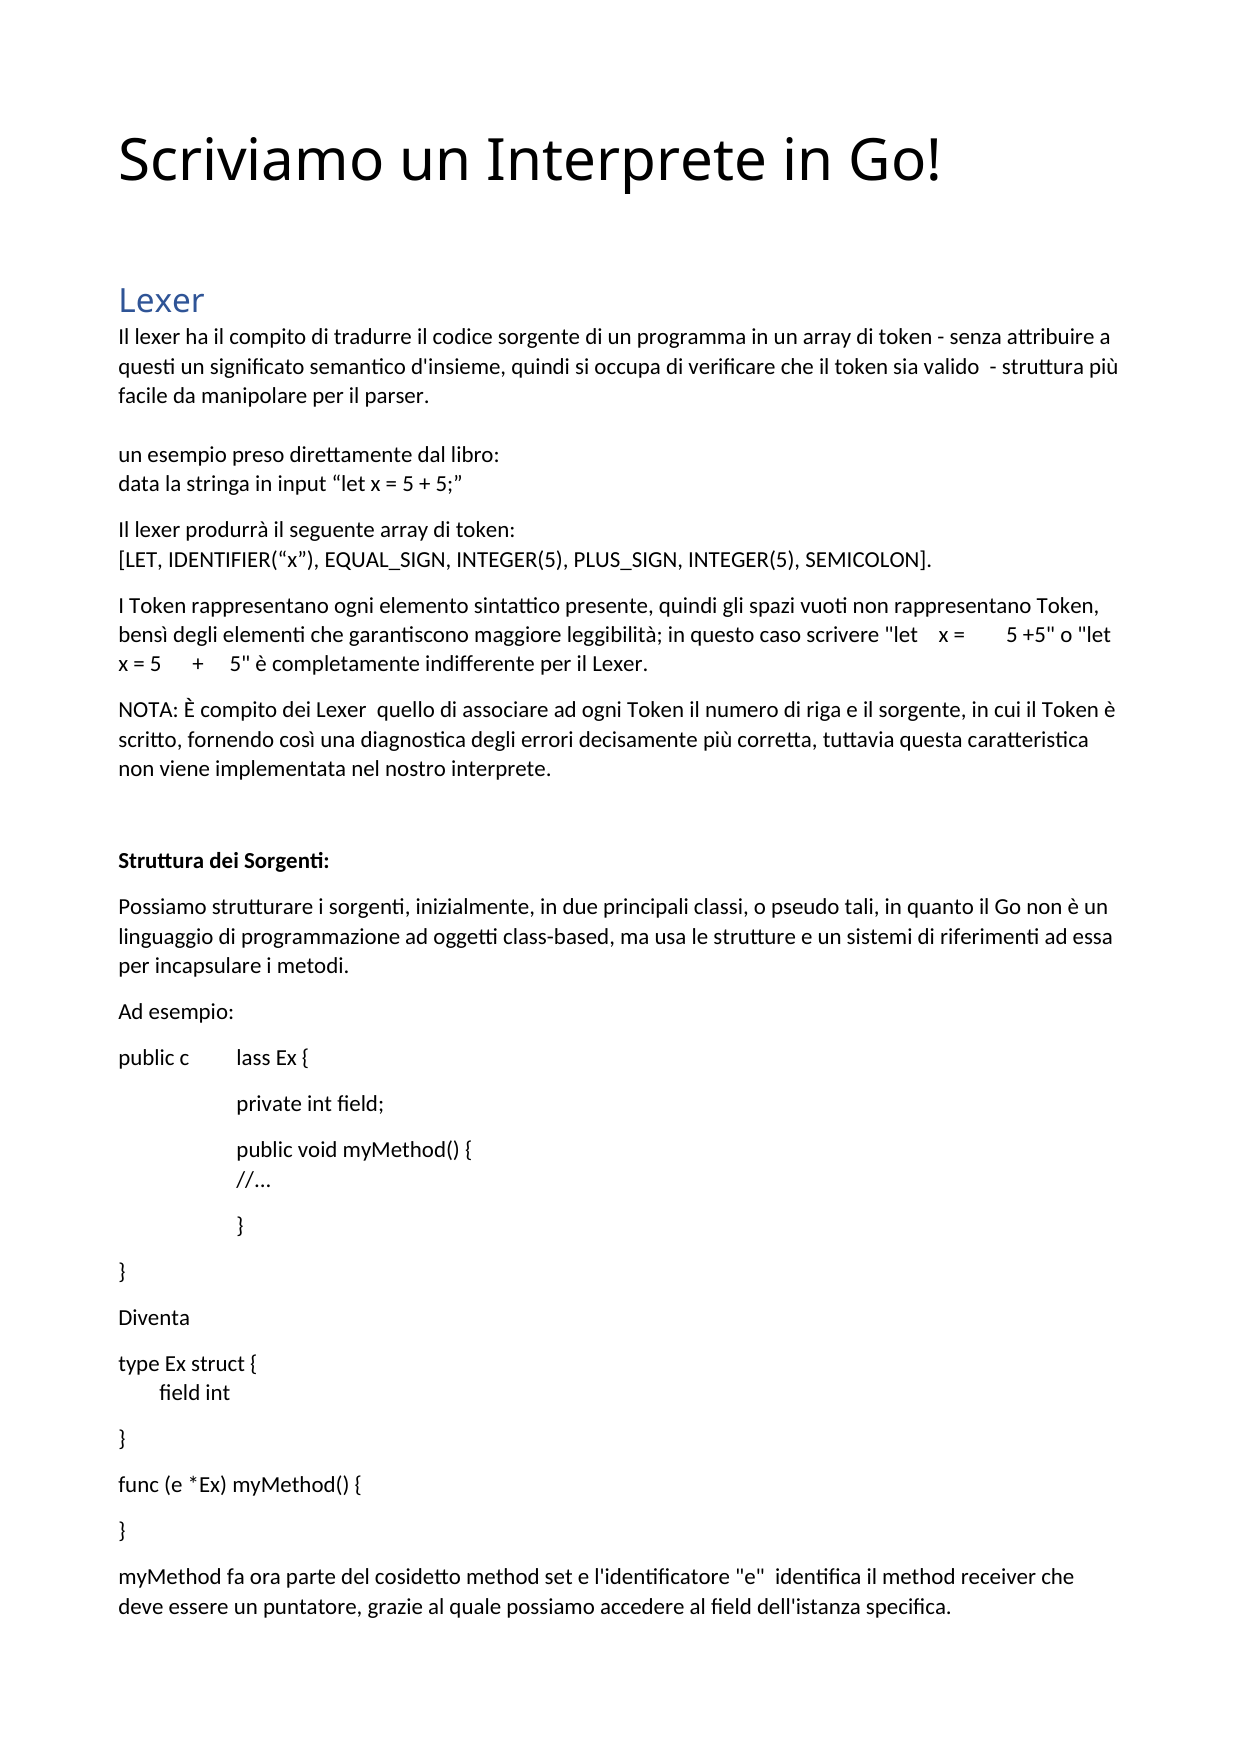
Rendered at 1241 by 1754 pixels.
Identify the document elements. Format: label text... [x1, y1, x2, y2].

text Il lexer ha il compito di tradurre il codice sorgente di un programma in un array di token - senza attribuire a questi un significato semantico d'insieme, quindi si occupa di verificare che il token sia valido - struttura più facile da manipolare per il parser. un esempio preso direttamente dal libro: data la stringa in input “let x = 5 + 5;” [118, 322, 1122, 497]
text } [118, 1211, 1122, 1239]
text Possiamo strutturare i sorgenti, inizialmente, in due principali classi, o pseudo tali, in quanto il Go non è un linguaggio di programmazione ad oggetti class-based, ma usa le strutture e un sistemi di riferimenti ad essa per incapsulare i metodi. [118, 892, 1122, 979]
text } [118, 1424, 1122, 1452]
text Scriviamo un Interprete in Go! Lexer [118, 118, 1122, 322]
text public c lass Ex { [118, 1043, 1122, 1071]
text Struttura dei Sorgenti: [118, 846, 1122, 874]
text type Ex struct { field int [118, 1349, 1122, 1406]
text myMethod fa ora parte del cosidetto method set e l'identificatore "e" identifica il method receiver che deve essere un puntatore, grazie al quale possiamo accedere al field dell'istanza specifica. [118, 1562, 1122, 1620]
text Ad esempio: [118, 997, 1122, 1025]
text } [118, 1257, 1122, 1285]
text public void myMethod() { //... [118, 1135, 1122, 1193]
text I Token rappresentano ogni elemento sintattico presente, quindi gli spazi vuoti non rappresentano Token, bensì degli elementi che garantiscono maggiore leggibilità; in questo caso scrivere "let x = 5 +5" o "let x = 5 + 5" è completamente indifferente per il Lexer. [118, 591, 1122, 678]
text func (e *Ex) myMethod() { [118, 1470, 1122, 1498]
text NOTA: È compito dei Lexer quello di associare ad ogni Token il numero di riga e il sorgente, in cui il Token è scritto, fornendo così una diagnostica degli errori decisamente più corretta, tuttavia questa caratteristica non viene implementata nel nostro interprete. [118, 696, 1122, 782]
text private int field; [118, 1089, 1122, 1117]
text Il lexer produrrà il seguente array di token: [LET, IDENTIFIER(“x”), EQUAL_SIGN, INTEGER(5), PLUS_SIGN, INTEGER(5), SEMICOLON]. [118, 515, 1122, 573]
text Diventa [118, 1303, 1122, 1331]
text } [118, 1516, 1122, 1544]
